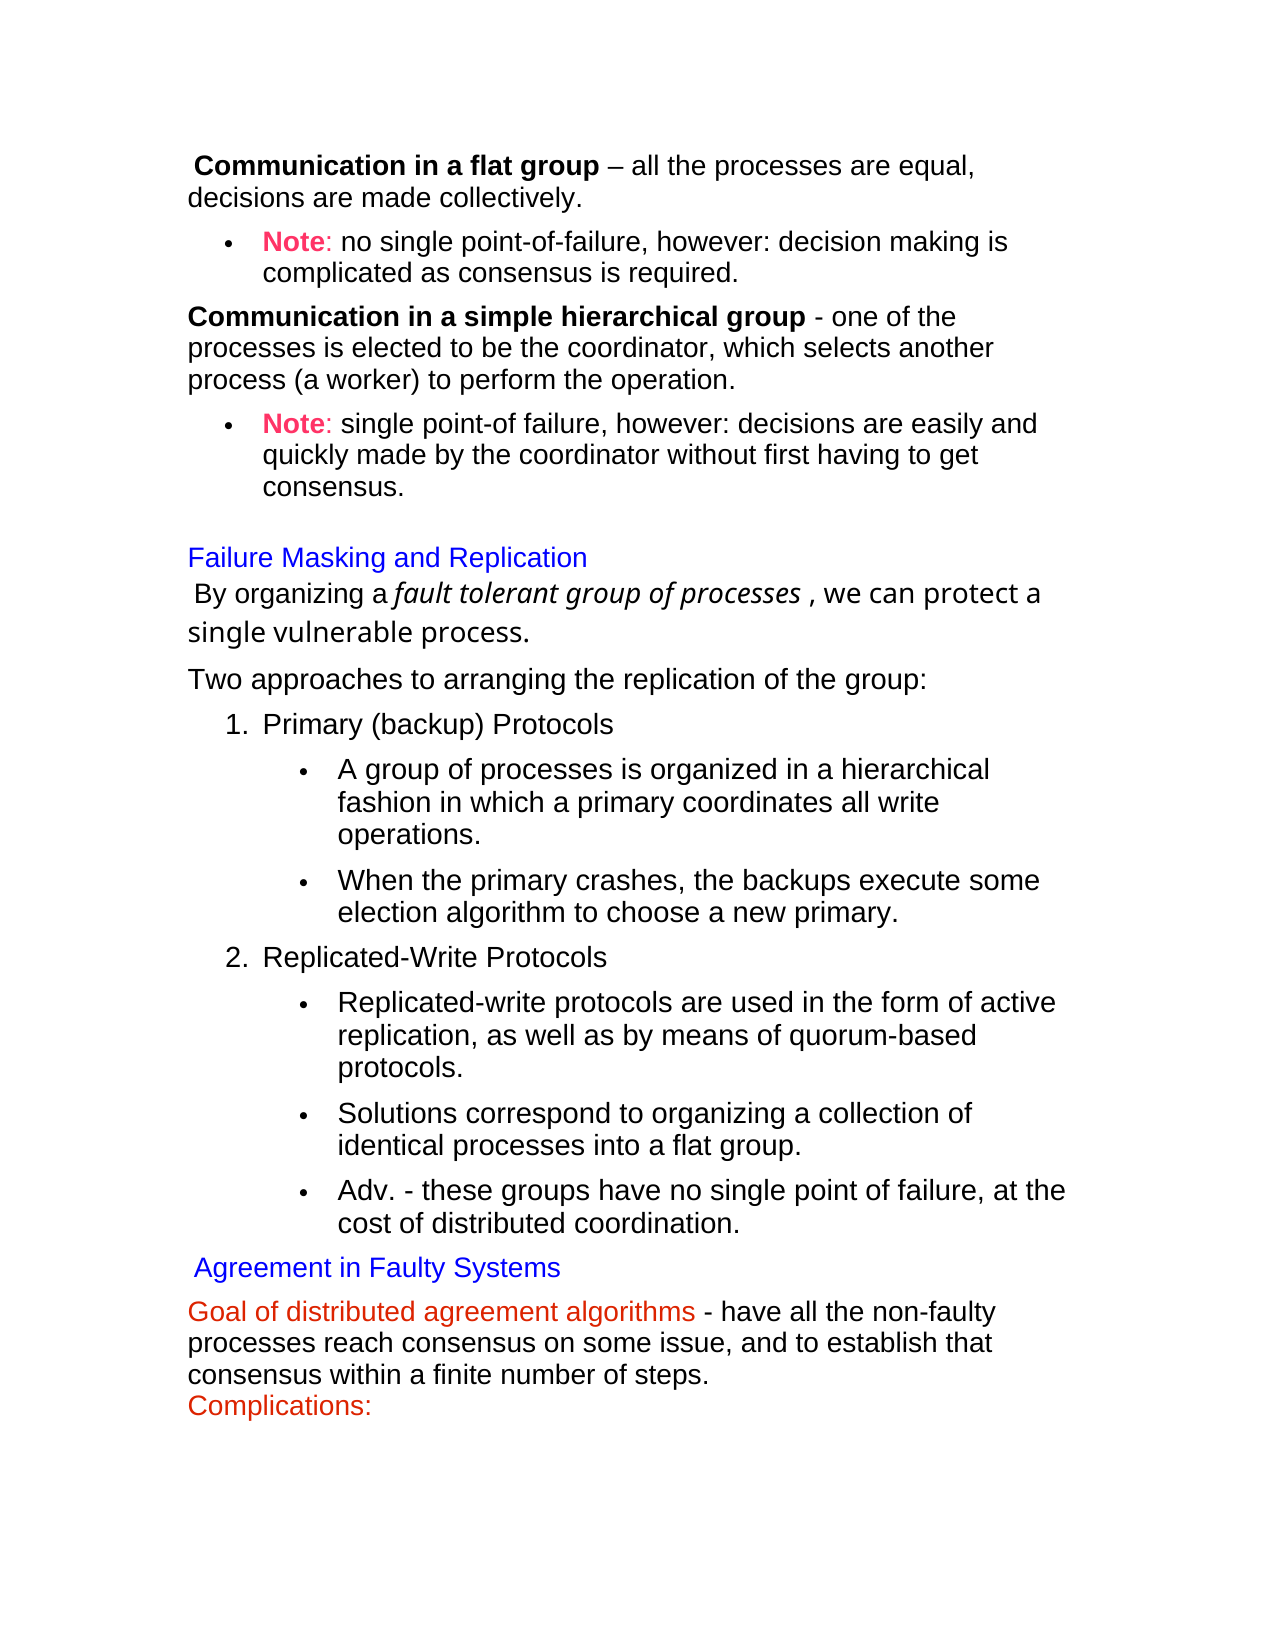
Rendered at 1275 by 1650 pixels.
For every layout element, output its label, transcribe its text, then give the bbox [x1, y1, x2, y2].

text Two approaches to arranging the replication of the group: [187, 663, 1087, 696]
list When the primary crashes, the backups execute some election algorithm to choose a new primary. [300, 863, 1087, 929]
text Goal of distributed agreement algorithms - have all the non-faulty processes reach consensus on some issue, and to establish that consensus within a finite number of steps. [187, 1296, 1087, 1390]
list Note: single point-of failure, however: decisions are easily and quickly made by the coordinator without first having to get consensus. [225, 408, 1087, 502]
list Solutions correspond to organizing a collection of identical processes into a flat group. [300, 1097, 1087, 1162]
list Primary (backup) Protocols [225, 708, 1087, 741]
list Replicated-Write Protocols [225, 941, 1087, 974]
text Communication in a simple hierarchical group - one of the processes is elected to be the coordinator, which selects another process (a worker) to perform the operation. [187, 301, 1087, 395]
text Failure Masking and Replication [187, 542, 1087, 574]
list Replicated-write protocols are used in the form of active replication, as well as by means of quorum-based protocols. [300, 986, 1087, 1084]
text Communication in a flat group – all the processes are equal, decisions are made collectively. [187, 150, 1087, 213]
list Adv. - these groups have no single point of failure, at the cost of distributed coordination. [300, 1174, 1087, 1239]
list Note: no single point-of-failure, however: decision making is complicated as consensus is required. [225, 225, 1087, 288]
text By organizing a fault tolerant group of processes , we can protect a single vulnerable process. [187, 574, 1087, 650]
text Agreement in Faulty Systems [187, 1252, 1087, 1283]
list A group of processes is organized in a hierarchical fashion in which a primary coordinates all write operations. [300, 753, 1087, 851]
text Complications: [187, 1390, 1087, 1422]
